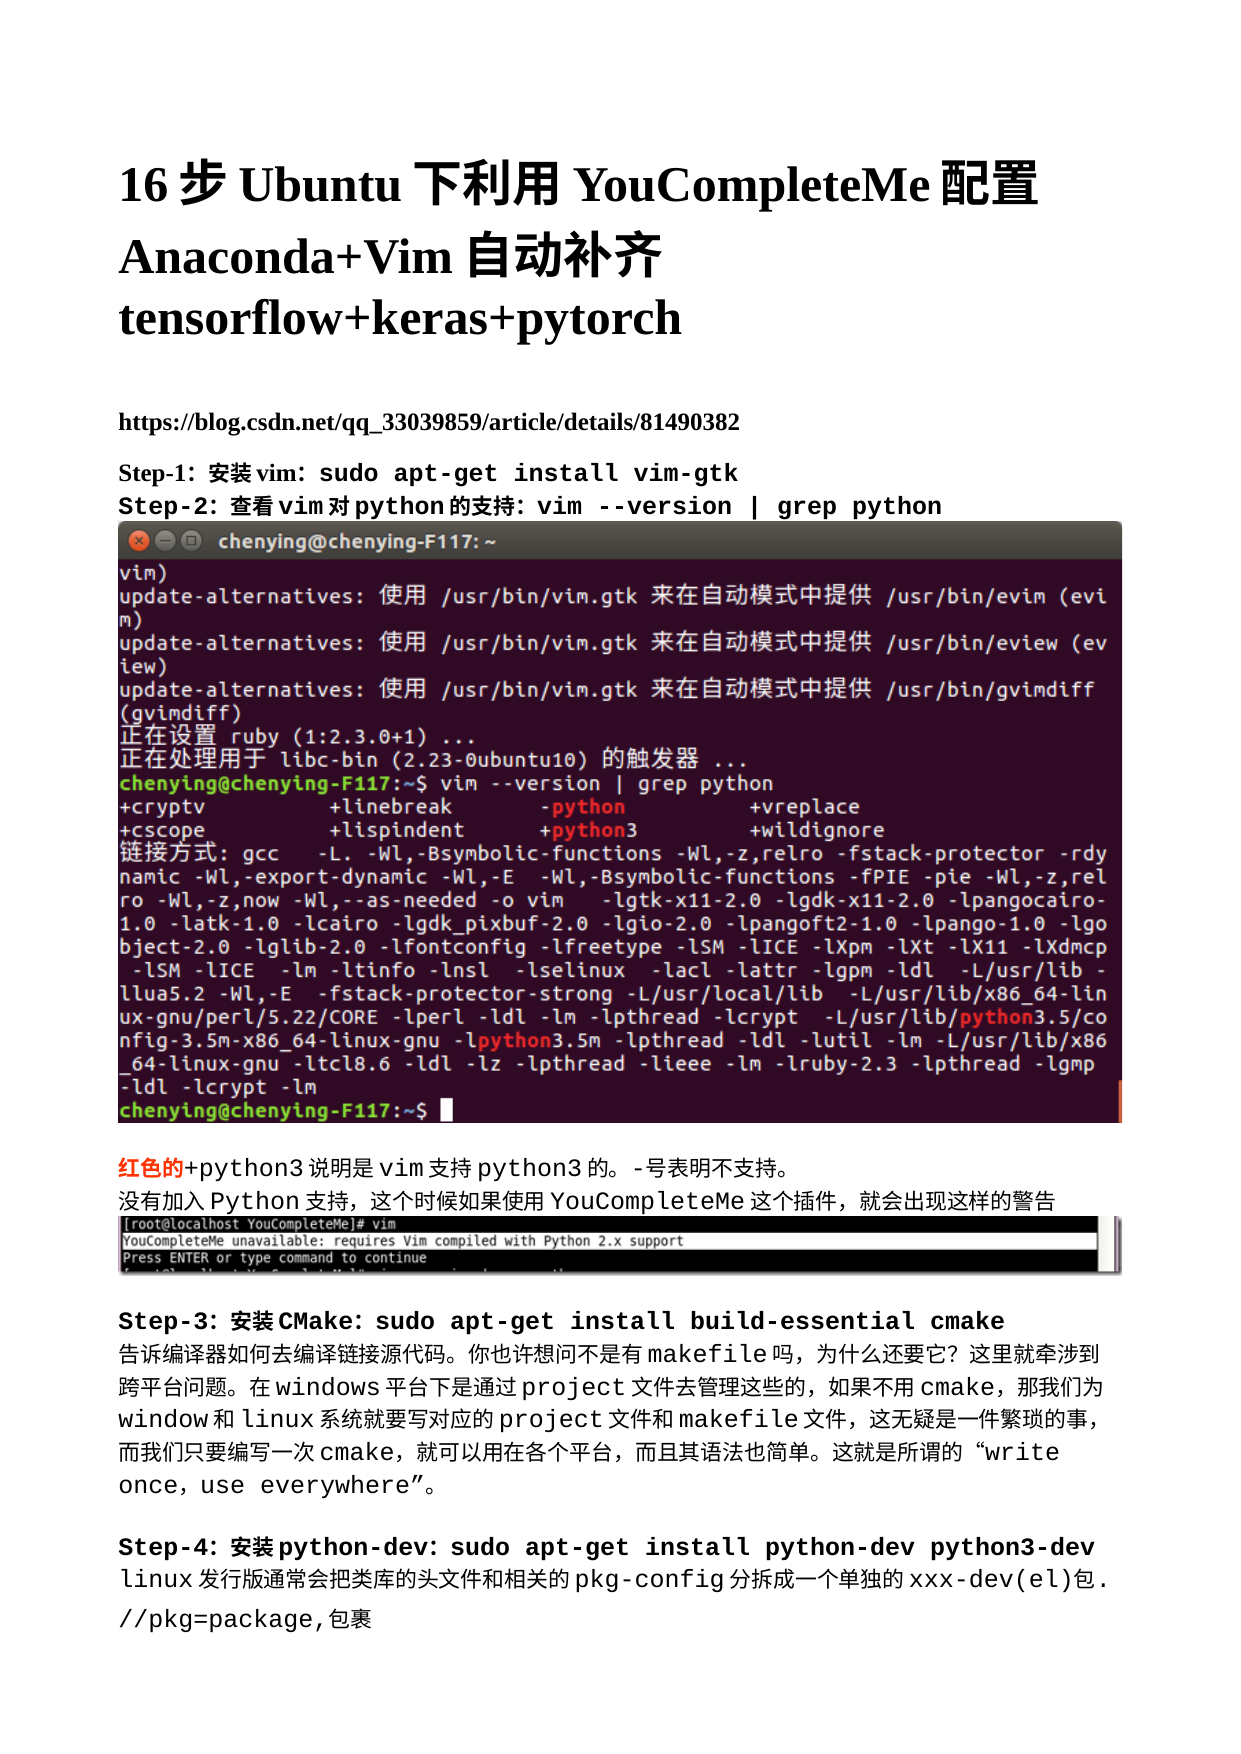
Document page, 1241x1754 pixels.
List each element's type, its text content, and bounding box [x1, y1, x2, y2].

text linux发行版通常会把类库的头文件和相关的pkg-config分拆成一个单独的xxx-dev(el)包. //pkg=package,包裹 [118, 1562, 1122, 1634]
text Step-1：安装vim：sudo apt-get install vim-gtk [118, 456, 1122, 489]
text 告诉编译器如何去编译链接源代码。你也许想问不是有makefile吗，为什么还要它？这里就牵涉到跨平台问题。在windows平台下是通过project文件去管理这些的，如果不用cmake，那我们为window和linux系统就要写对应的project文件和makefile文件，这无疑是一件繁琐的事，而我们只要编写一次cmake，就可以用在各个平台，而且其语法也简单。这就是所谓的“write once，use everywhere”。 [118, 1337, 1122, 1501]
text Step-2：查看vim对python的支持：vim --version | grep python [118, 489, 1122, 521]
text 没有加入Python支持，这个时候如果使用YouCompleteMe这个插件，就会出现这样的警告 [118, 1184, 1122, 1216]
text 红色的+python3说明是vim支持python3的。-号表明不支持。 [118, 1151, 1122, 1184]
text Step-4：安装python-dev：sudo apt-get install python-dev python3-dev [118, 1529, 1122, 1562]
text Step-3：安装CMake：sudo apt-get install build-essential cmake [118, 1304, 1122, 1337]
subtitle 16步Ubuntu下利用YouCompleteMe配置Anaconda+Vim自动补齐tensorflow+keras+pytorch [118, 143, 1122, 345]
text https://blog.csdn.net/qq_33039859/article/details/81490382 [118, 407, 1122, 436]
picture [118, 521, 1123, 1123]
picture [118, 1216, 1123, 1276]
